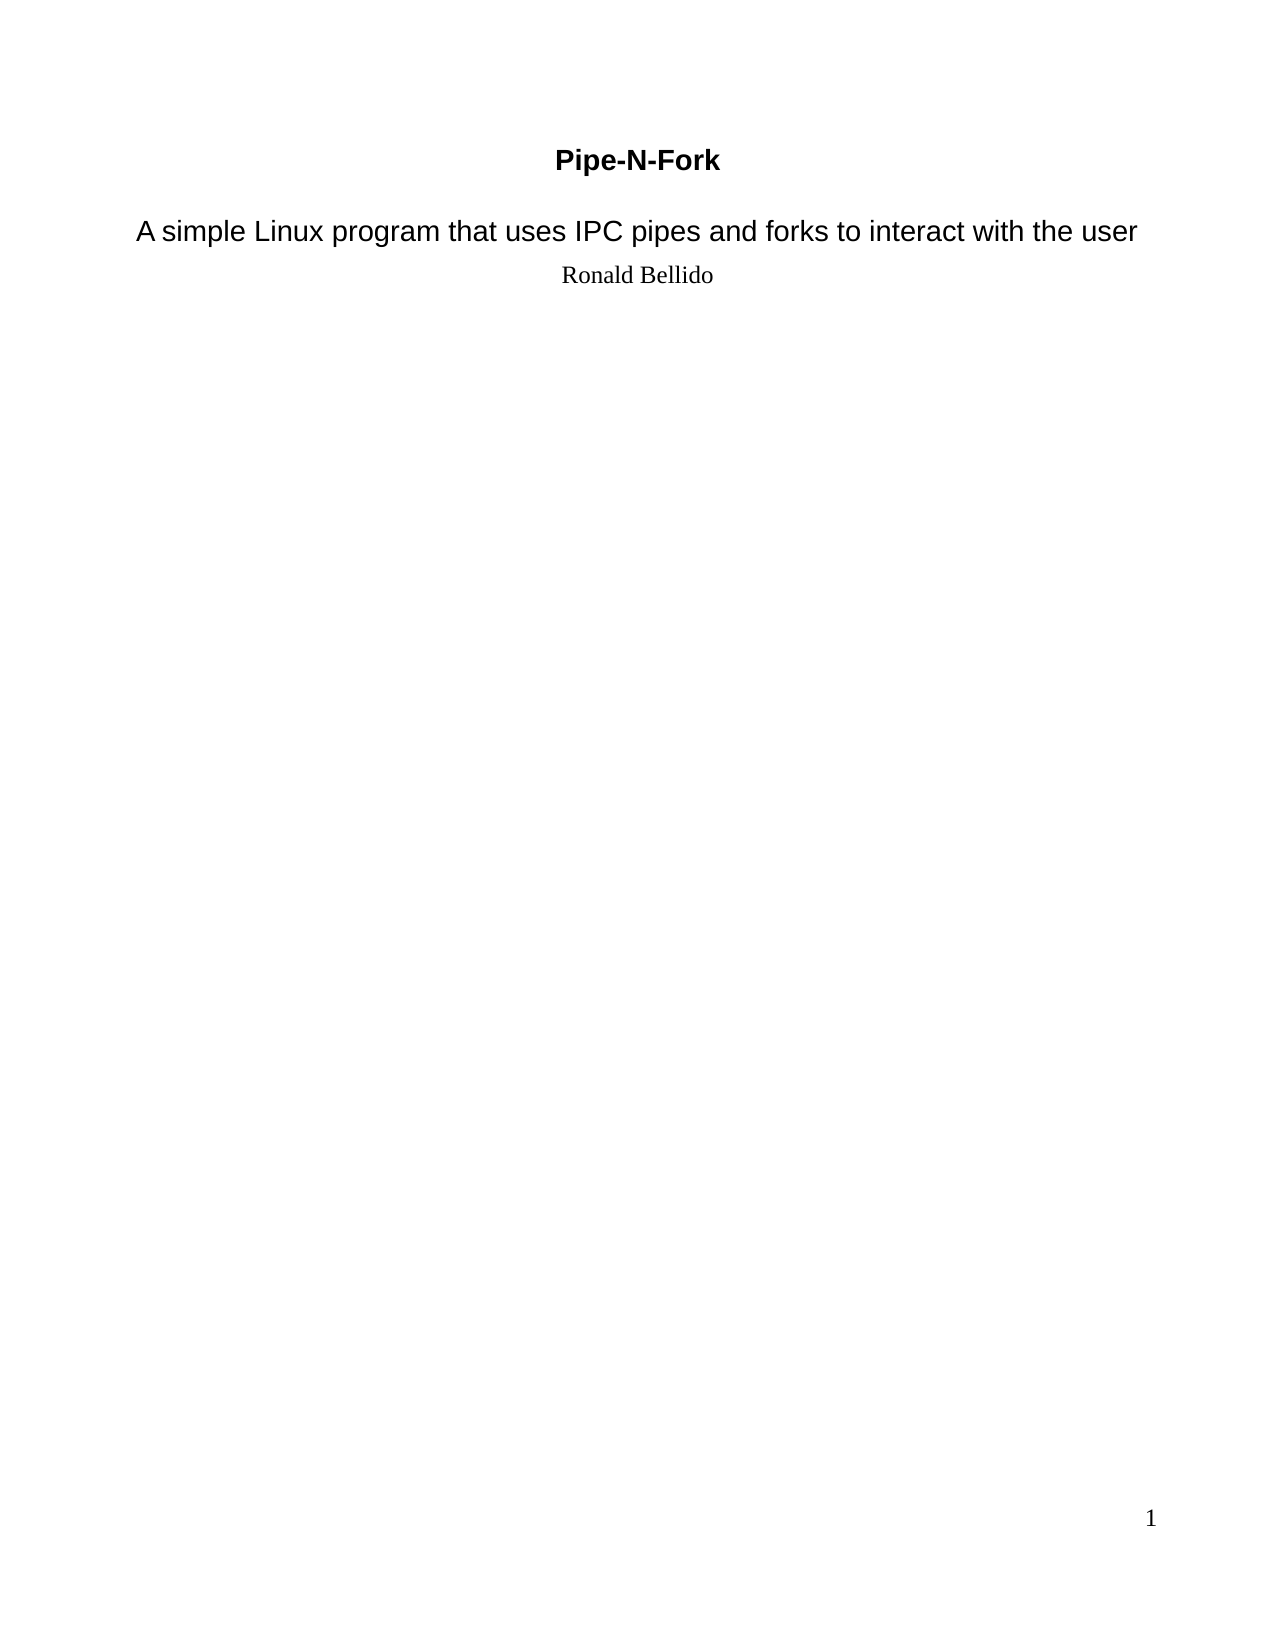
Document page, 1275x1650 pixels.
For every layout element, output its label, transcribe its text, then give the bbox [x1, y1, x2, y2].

subtitle Pipe-N-Fork [118, 143, 1157, 177]
subtitle A simple Linux program that uses IPC pipes and forks to interact with the user [118, 214, 1157, 248]
text Ronald Bellido [118, 260, 1157, 289]
